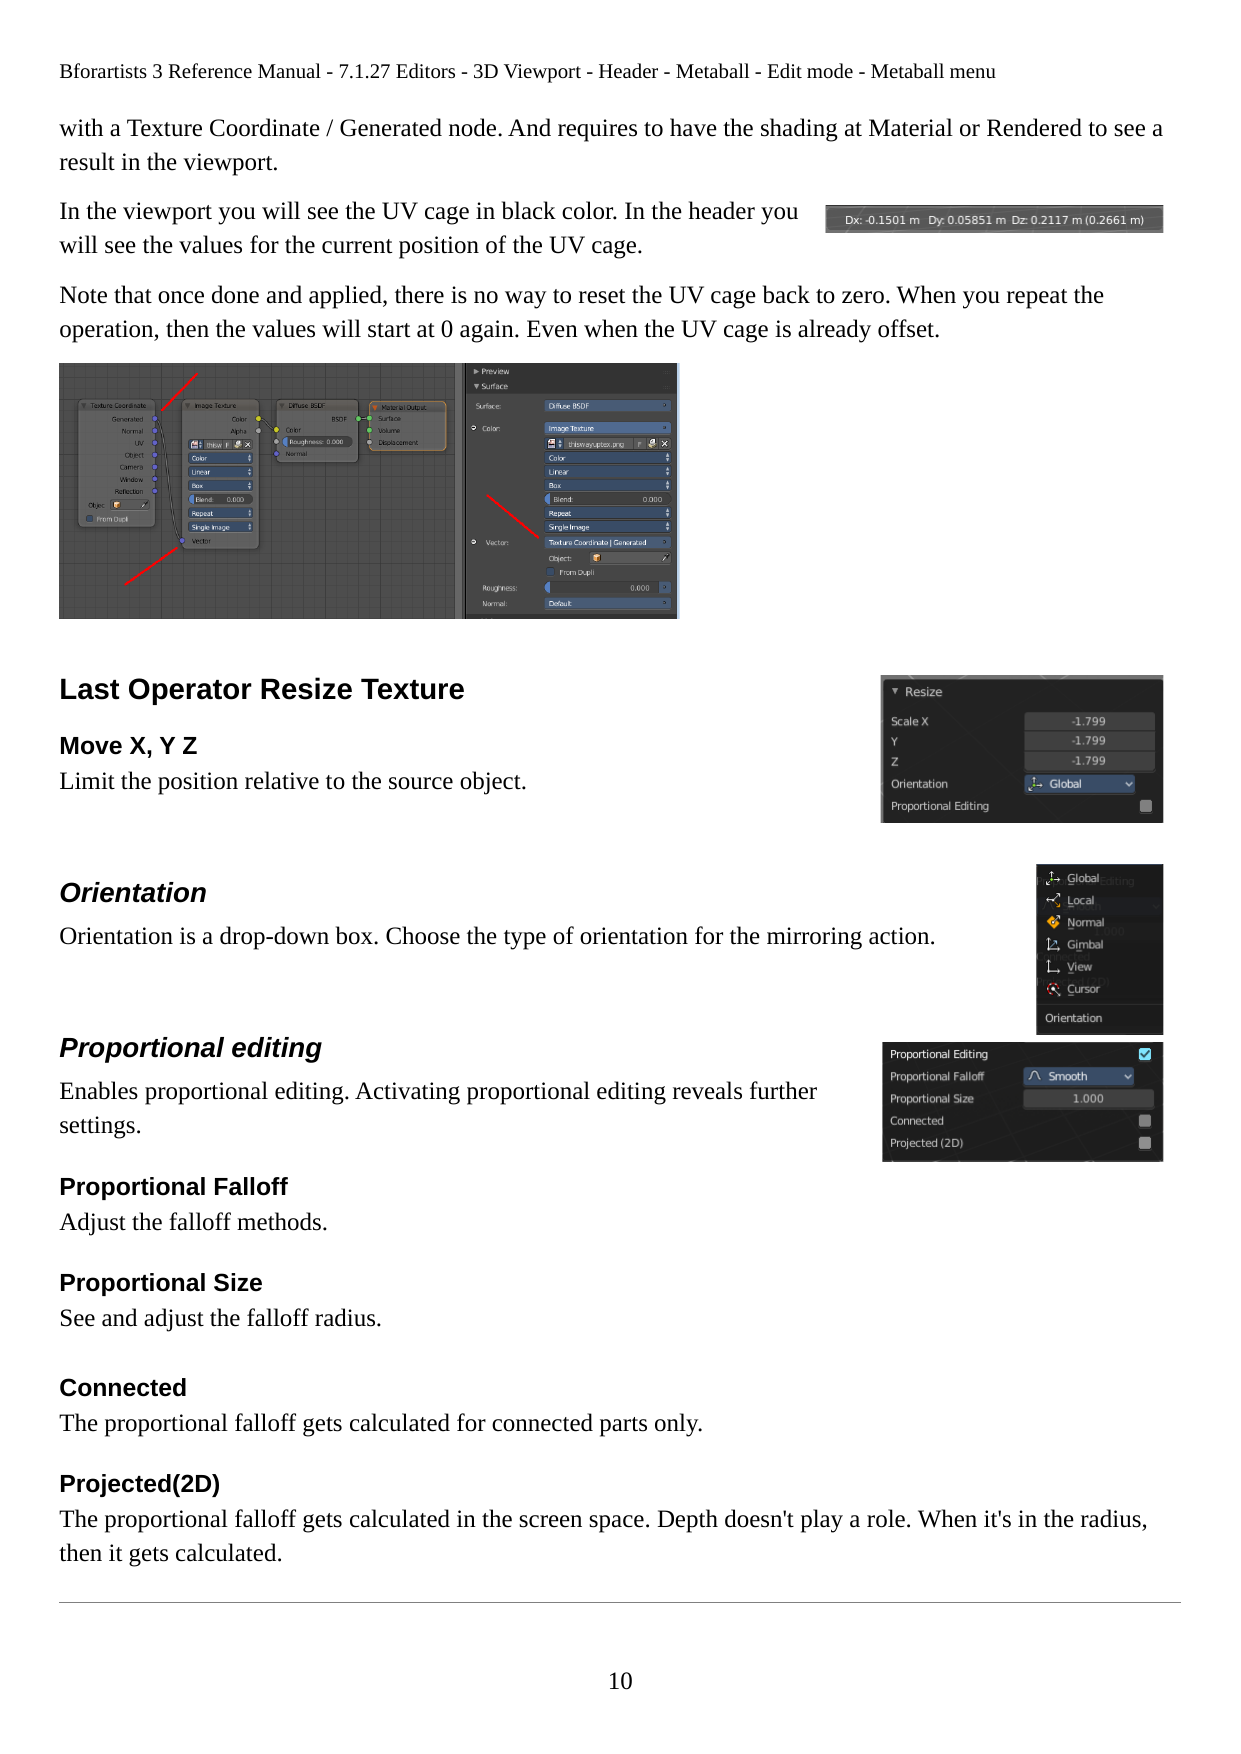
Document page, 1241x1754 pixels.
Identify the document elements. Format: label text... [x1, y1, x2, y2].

picture [882, 1042, 1164, 1162]
picture [880, 675, 1164, 823]
picture [59, 363, 680, 619]
text Limit the position relative to the source object. [59, 766, 880, 794]
subtitle Proportional Size [59, 1268, 1181, 1297]
text In the viewport you will see the UV cage in black color. In the header you will see the values for the current position of the UV cage. [59, 196, 1181, 259]
subtitle Proportional editing [59, 1031, 1181, 1063]
text See and adjust the falloff radius. [59, 1303, 1181, 1332]
picture [825, 205, 1164, 233]
subtitle Proportional Falloff [59, 1172, 1181, 1200]
text The proportional falloff gets calculated for connected parts only. [59, 1408, 1181, 1436]
text Orientation is a drop-down box. Choose the type of orientation for the mirroring action. [59, 921, 1036, 949]
text Enables proportional editing. Activating proportional editing reveals further settings. [59, 1076, 882, 1139]
text Note that once done and applied, there is no way to reset the UV cage back to zero. When you repeat the operation, then the values will start at 0 again. Even when the UV cage is already offset. [59, 280, 1181, 343]
subtitle [1164, 731, 1181, 759]
subtitle Connected [59, 1373, 1181, 1401]
text with a Texture Coordinate / Generated node. And requires to have the shading at Material or Rendered to see a result in the viewport. [59, 113, 1181, 176]
subtitle Last Operator Resize Texture [59, 672, 1181, 706]
text Adjust the falloff methods. [59, 1207, 1181, 1235]
picture [1036, 864, 1164, 1035]
subtitle Projected(2D) [59, 1469, 1181, 1498]
subtitle [1164, 876, 1181, 908]
subtitle Move X, Y Z [59, 731, 880, 759]
text The proportional falloff gets calculated in the screen space. Depth doesn't play a role. When it's in the radius, then it gets calculated. [59, 1504, 1181, 1567]
subtitle Orientation [59, 876, 1036, 908]
